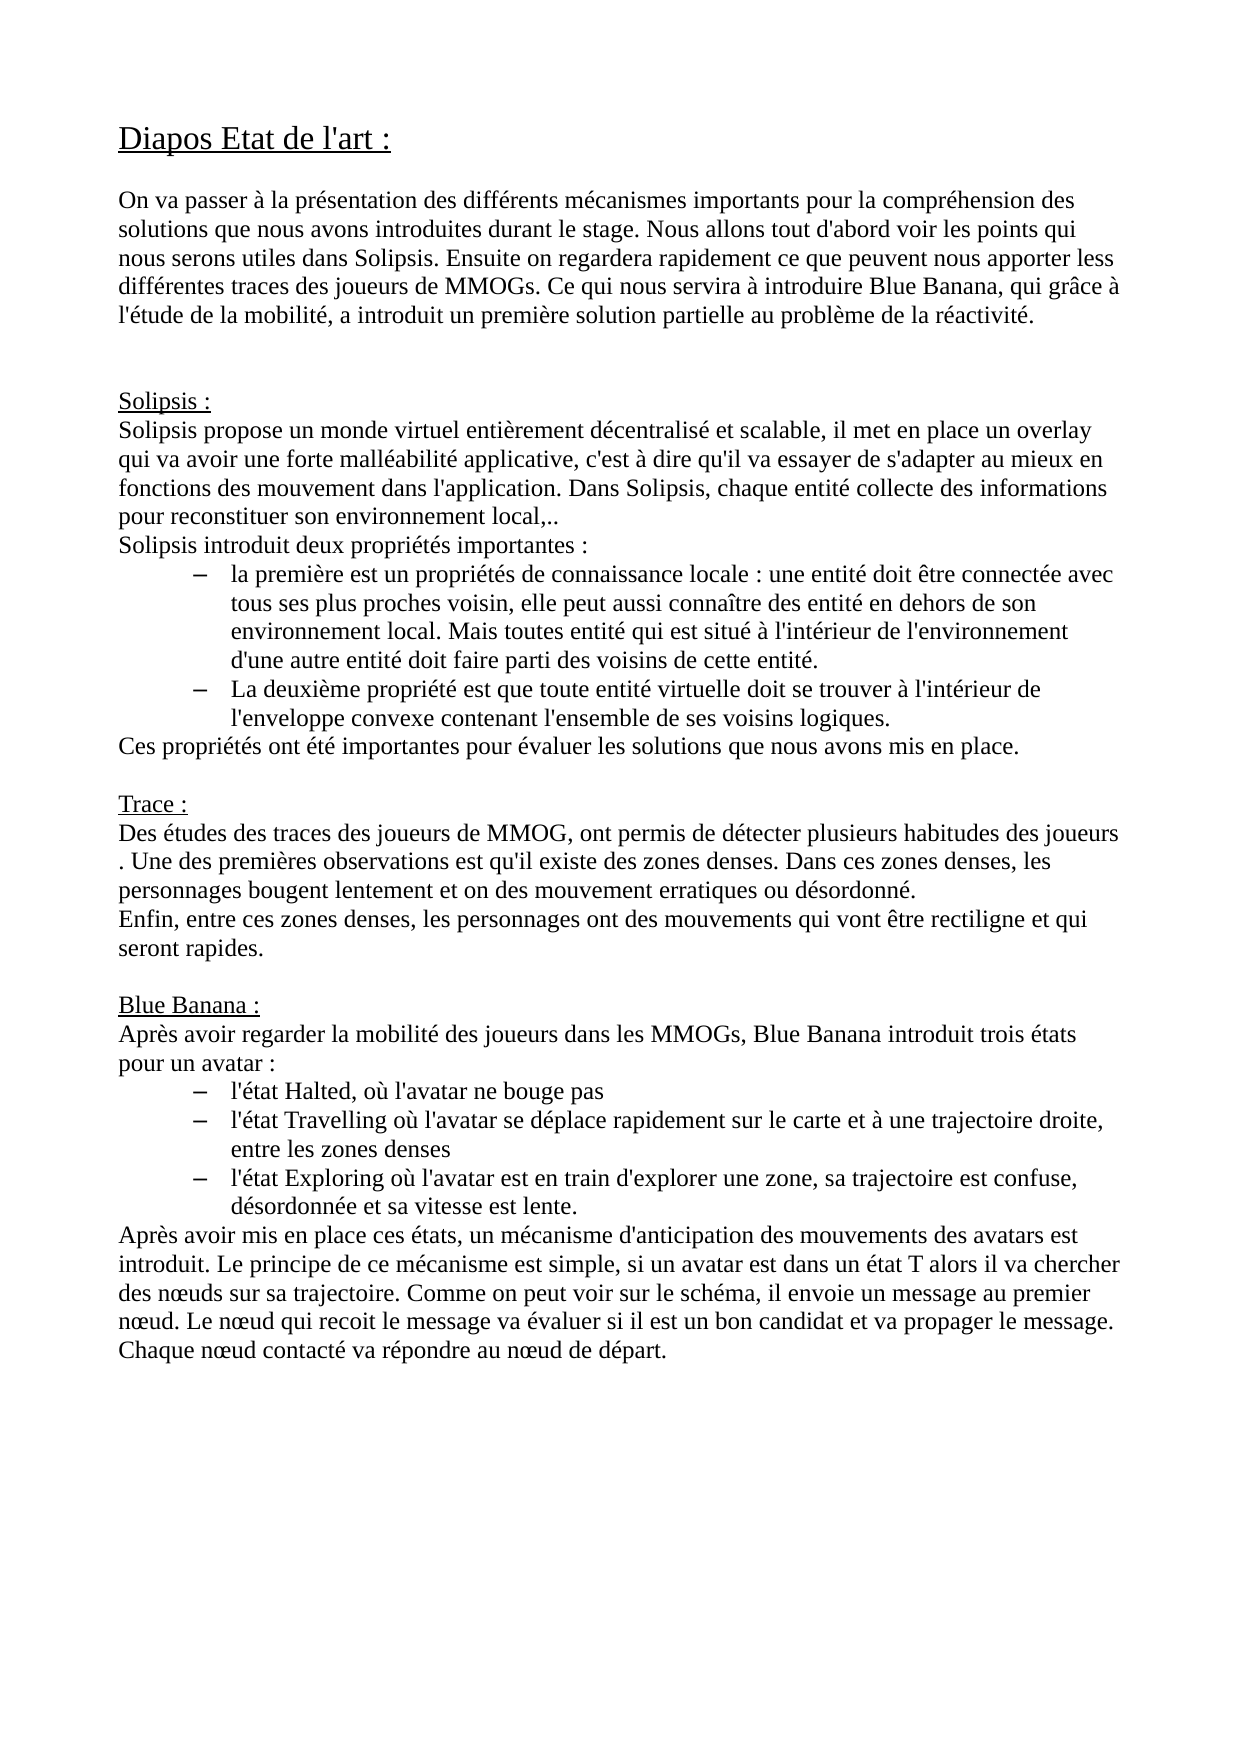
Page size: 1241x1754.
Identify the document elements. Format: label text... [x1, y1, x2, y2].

text Après avoir regarder la mobilité des joueurs dans les MMOGs, Blue Banana introduit trois états pour un avatar : [118, 1019, 1122, 1076]
text Solipsis introduit deux propriétés importantes : [118, 530, 1122, 559]
text Trace : [118, 789, 1122, 818]
text Des études des traces des joueurs de MMOG, ont permis de détecter plusieurs habitudes des joueurs . Une des premières observations est qu'il existe des zones denses. Dans ces zones denses, les personnages bougent lentement et on des mouvement erratiques ou désordonné. [118, 818, 1122, 904]
text Solipsis : [118, 386, 1122, 415]
list La deuxième propriété est que toute entité virtuelle doit se trouver à l'intérieur de l'enveloppe convexe contenant l'ensemble de ses voisins logiques. [193, 674, 1122, 731]
text Solipsis propose un monde virtuel entièrement décentralisé et scalable, il met en place un overlay qui va avoir une forte malléabilité applicative, c'est à dire qu'il va essayer de s'adapter au mieux en fonctions des mouvement dans l'application. Dans Solipsis, chaque entité collecte des informations pour reconstituer son environnement local,.. [118, 415, 1122, 530]
text Ces propriétés ont été importantes pour évaluer les solutions que nous avons mis en place. [118, 731, 1122, 760]
text Après avoir mis en place ces états, un mécanisme d'anticipation des mouvements des avatars est introduit. Le principe de ce mécanisme est simple, si un avatar est dans un état T alors il va chercher des nœuds sur sa trajectoire. Comme on peut voir sur le schéma, il envoie un message au premier nœud. Le nœud qui recoit le message va évaluer si il est un bon candidat et va propager le message. Chaque nœud contacté va répondre au nœud de départ. [118, 1220, 1122, 1364]
text Enfin, entre ces zones denses, les personnages ont des mouvements qui vont être rectiligne et qui seront rapides. [118, 904, 1122, 961]
list la première est un propriétés de connaissance locale : une entité doit être connectée avec tous ses plus proches voisin, elle peut aussi connaître des entité en dehors de son environnement local. Mais toutes entité qui est situé à l'intérieur de l'environnement d'une autre entité doit faire parti des voisins de cette entité. [193, 559, 1122, 674]
text On va passer à la présentation des différents mécanismes importants pour la compréhension des solutions que nous avons introduites durant le stage. Nous allons tout d'abord voir les points qui nous serons utiles dans Solipsis. Ensuite on regardera rapidement ce que peuvent nous apporter less différentes traces des joueurs de MMOGs. Ce qui nous servira à introduire Blue Banana, qui grâce à l'étude de la mobilité, a introduit un première solution partielle au problème de la réactivité. [118, 185, 1122, 329]
list l'état Halted, où l'avatar ne bouge pas [193, 1076, 1122, 1105]
list l'état Exploring où l'avatar est en train d'explorer une zone, sa trajectoire est confuse, désordonnée et sa vitesse est lente. [193, 1163, 1122, 1220]
list l'état Travelling où l'avatar se déplace rapidement sur le carte et à une trajectoire droite, entre les zones denses [193, 1105, 1122, 1163]
text Blue Banana : [118, 990, 1122, 1019]
text Diapos Etat de l'art : [118, 118, 1122, 156]
